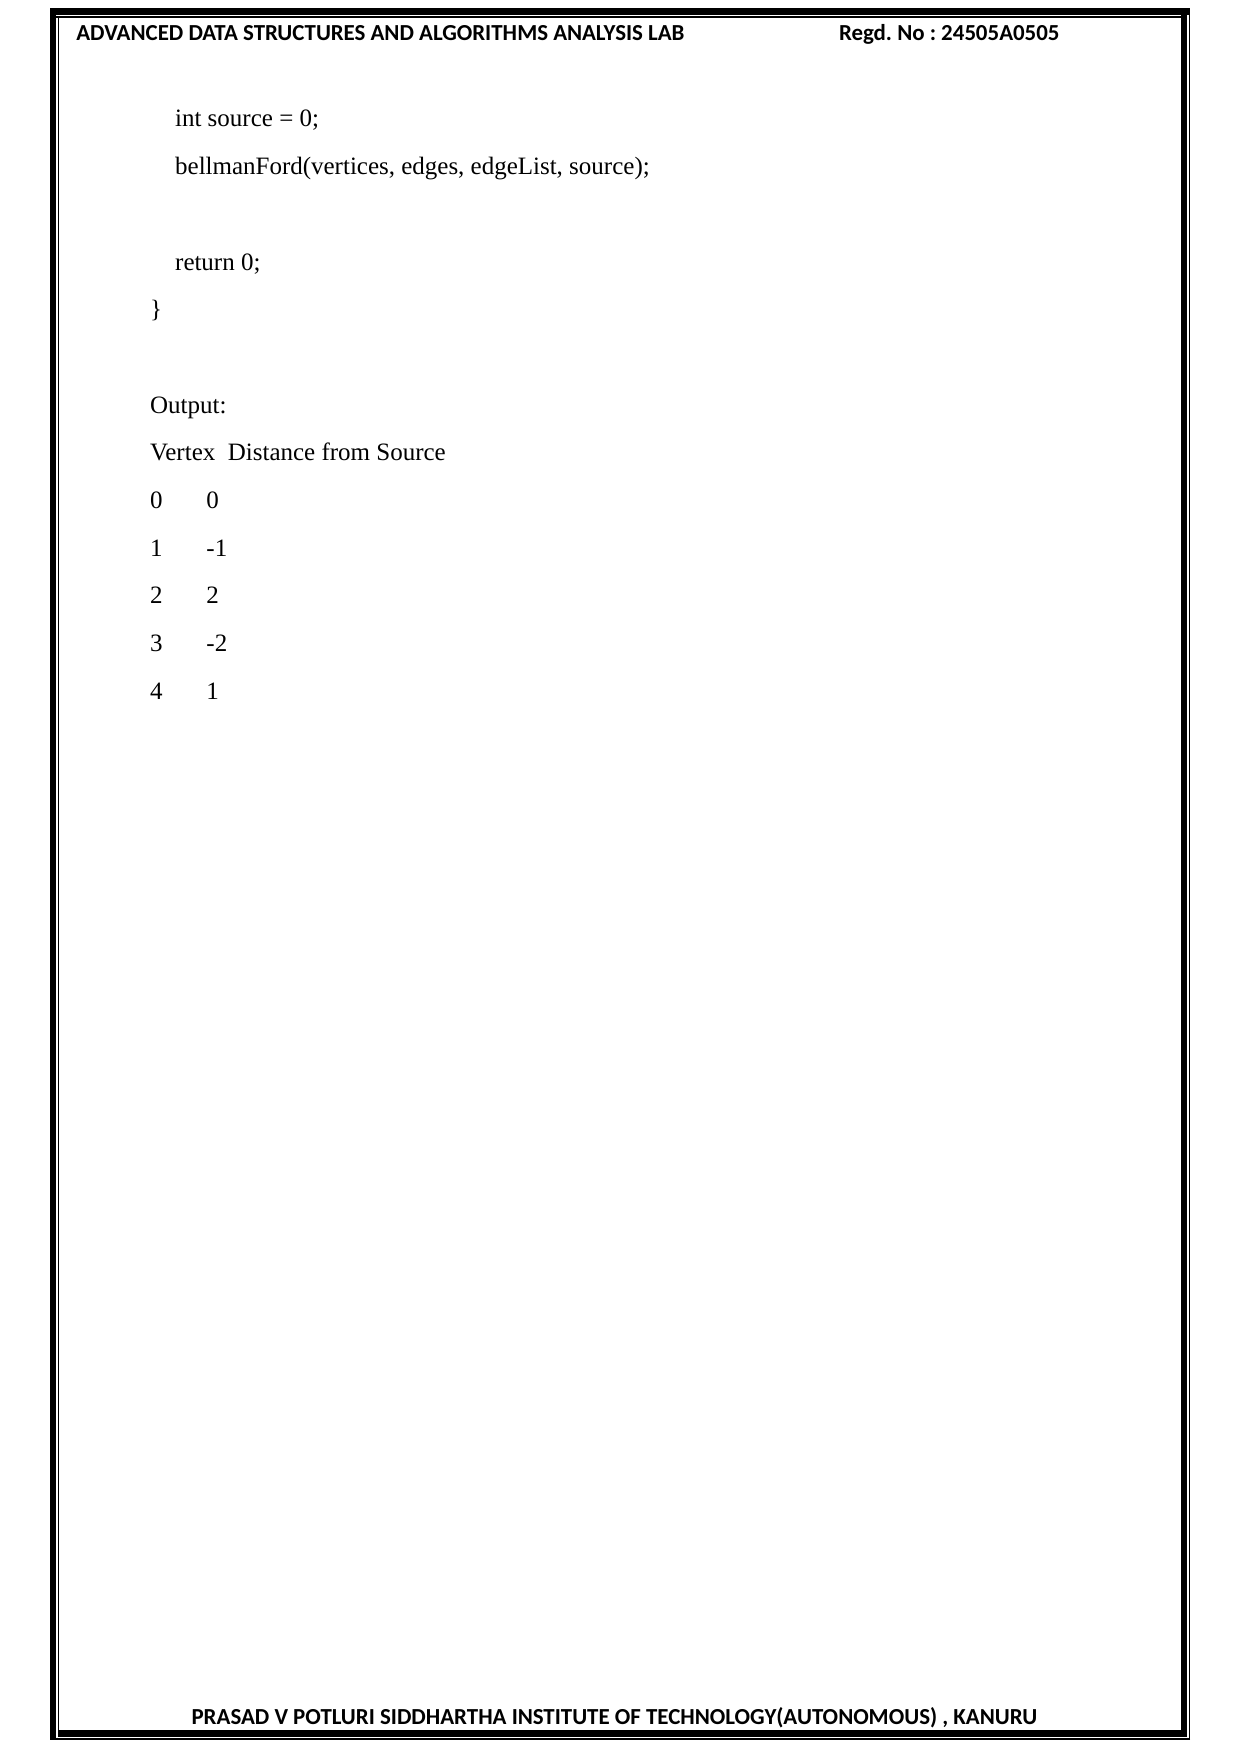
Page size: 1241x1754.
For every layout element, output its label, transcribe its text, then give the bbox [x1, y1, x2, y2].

text 0 0 [150, 485, 1122, 514]
text return 0; [150, 247, 1122, 275]
text 2 2 [150, 581, 1122, 609]
text 1 -1 [150, 533, 1122, 562]
text 3 -2 [150, 628, 1122, 657]
text Vertex Distance from Source [150, 437, 1122, 466]
text bellmanFord(vertices, edges, edgeList, source); [150, 151, 1122, 180]
text int source = 0; [150, 103, 1122, 132]
text Output: [150, 390, 1122, 418]
text } [150, 294, 1122, 323]
text 4 1 [150, 676, 1122, 705]
